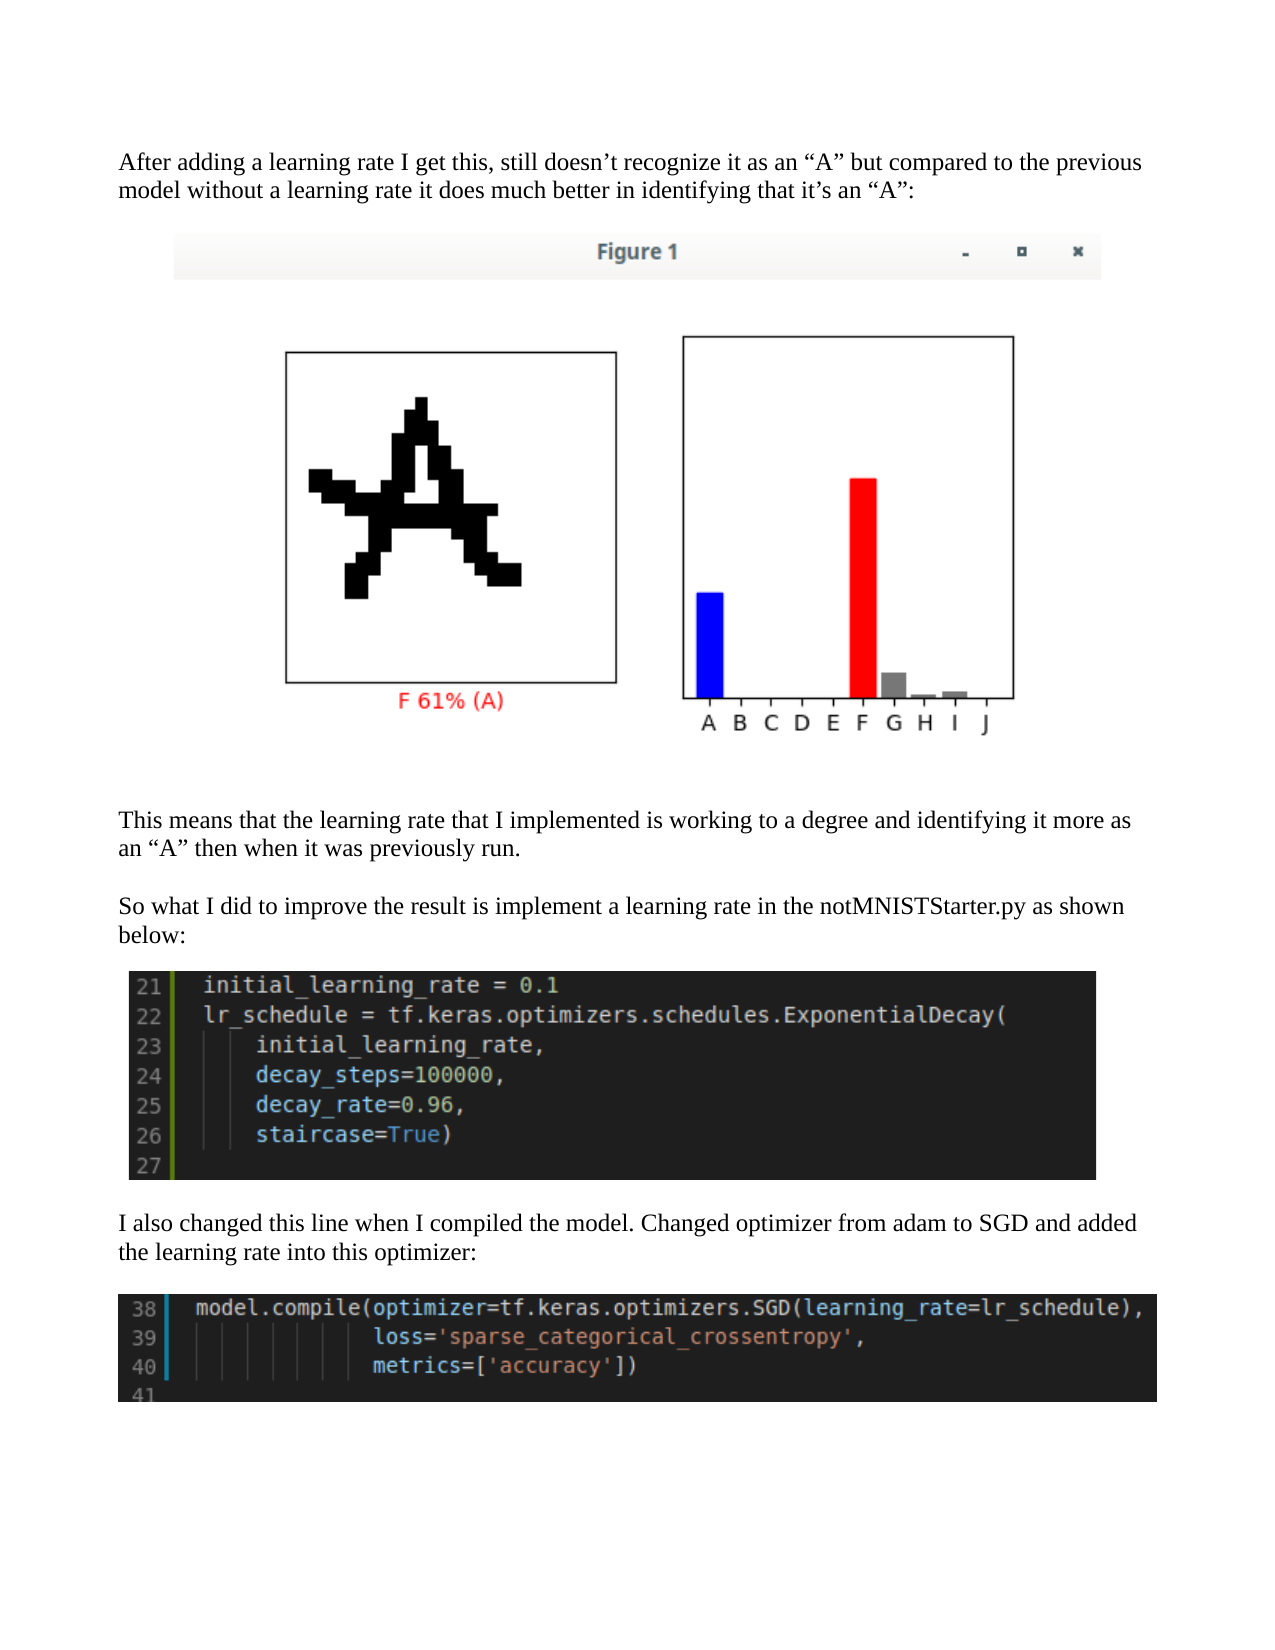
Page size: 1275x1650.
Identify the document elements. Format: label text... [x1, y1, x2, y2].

text This means that the learning rate that I implemented is working to a degree and identifying it more as an “A” then when it was previously run. [118, 805, 1157, 862]
picture [128, 971, 1097, 1180]
picture [118, 1294, 1157, 1402]
picture [173, 233, 1102, 748]
text I also changed this line when I compiled the model. Changed optimizer from adam to SGD and added the learning rate into this optimizer: [118, 1208, 1157, 1266]
text After adding a learning rate I get this, still doesn’t recognize it as an “A” but compared to the previous model without a learning rate it does much better in identifying that it’s an “A”: [118, 147, 1157, 204]
text So what I did to improve the result is implement a learning rate in the notMNISTStarter.py as shown below: [118, 891, 1157, 948]
